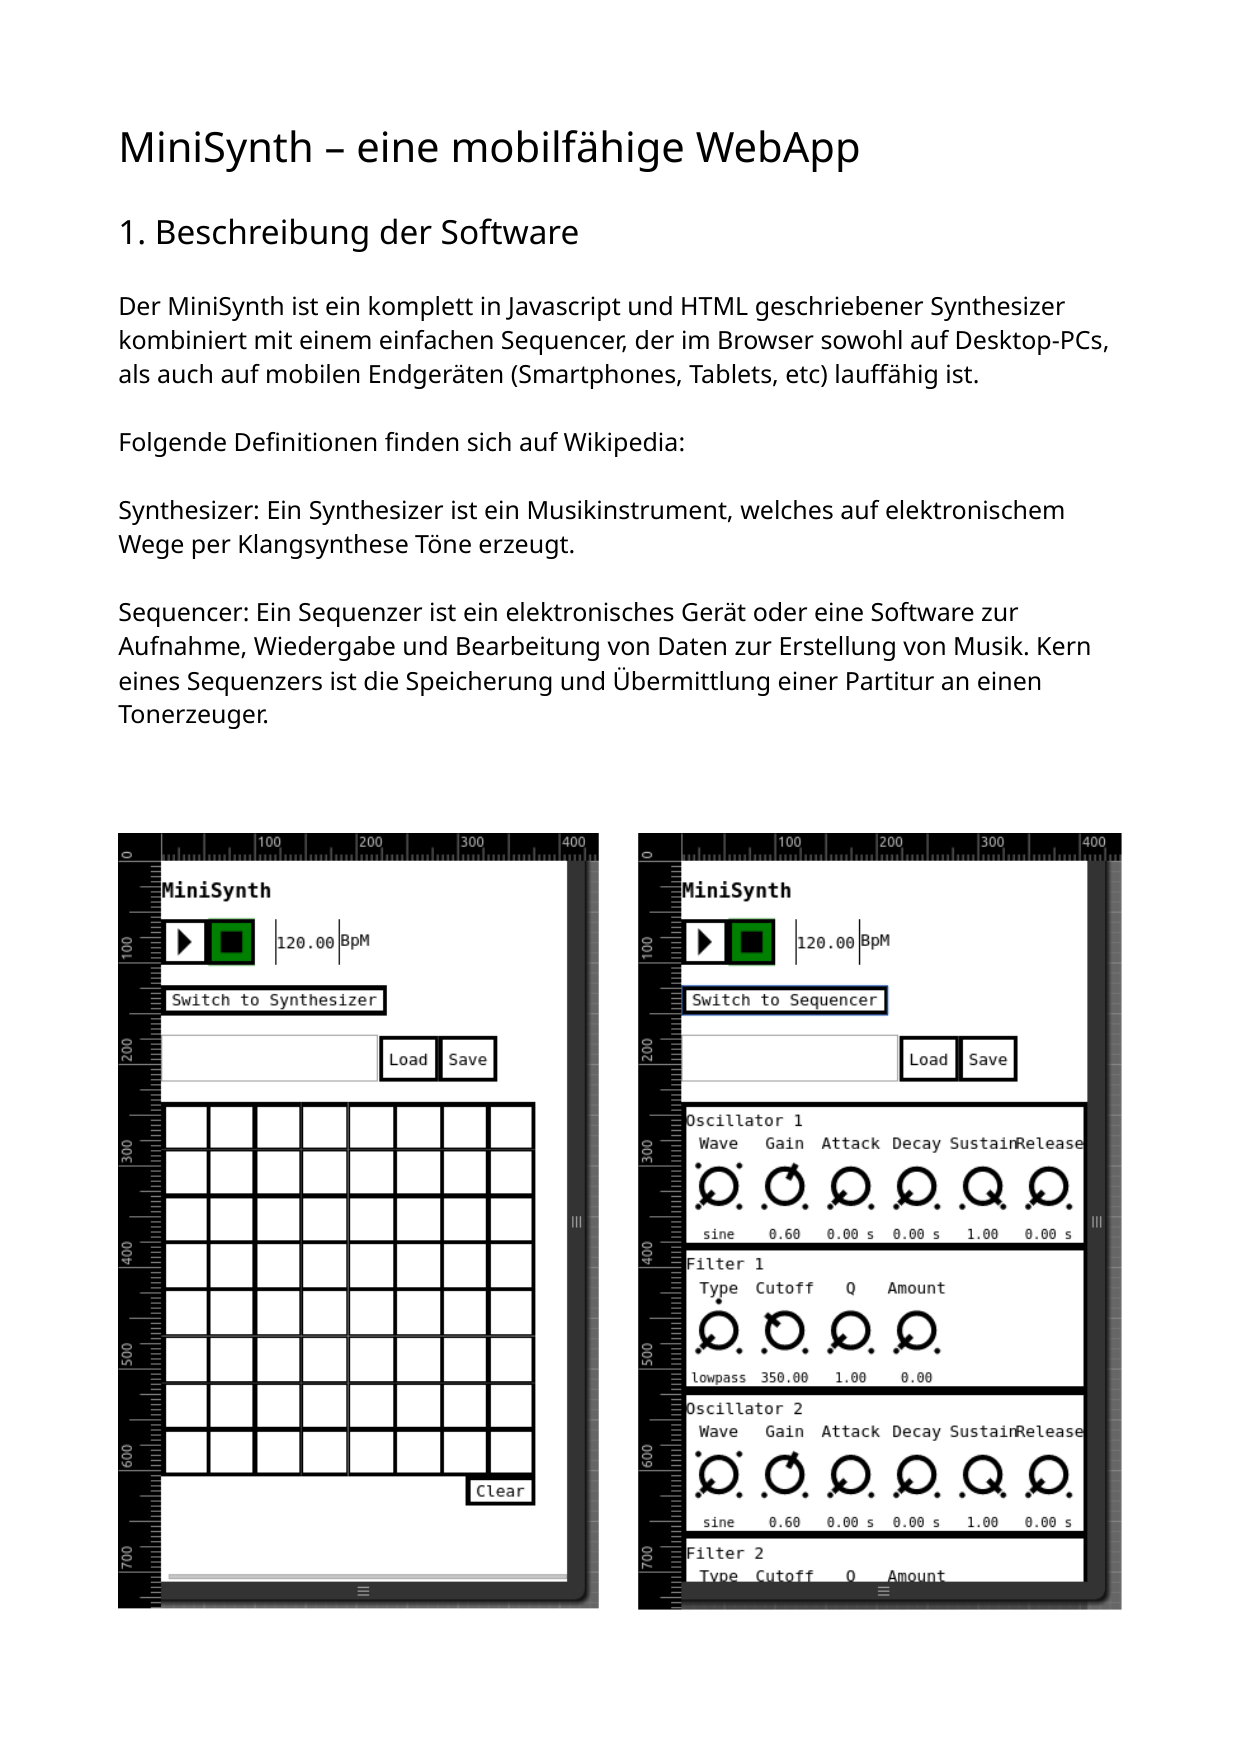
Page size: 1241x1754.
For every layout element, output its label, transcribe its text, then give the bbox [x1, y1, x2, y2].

text Folgende Definitionen finden sich auf Wikipedia: [118, 425, 1122, 459]
picture [118, 833, 1123, 1611]
text Der MiniSynth ist ein komplett in Javascript und HTML geschriebener Synthesizer kombiniert mit einem einfachen Sequencer, der im Browser sowohl auf Desktop-PCs, als auch auf mobilen Endgeräten (Smartphones, Tablets, etc) lauffähig ist. [118, 288, 1122, 391]
text Synthesizer: Ein Synthesizer ist ein Musikinstrument, welches auf elektronischem Wege per Klangsynthese Töne erzeugt. [118, 493, 1122, 561]
text MiniSynth – eine mobilfähige WebApp 1. Beschreibung der Software [118, 118, 1122, 288]
text Sequencer: Ein Sequenzer ist ein elektronisches Gerät oder eine Software zur Aufnahme, Wiedergabe und Bearbeitung von Daten zur Erstellung von Musik. Kern eines Sequenzers ist die Speicherung und Übermittlung einer Partitur an einen Tonerzeuger. [118, 595, 1122, 731]
